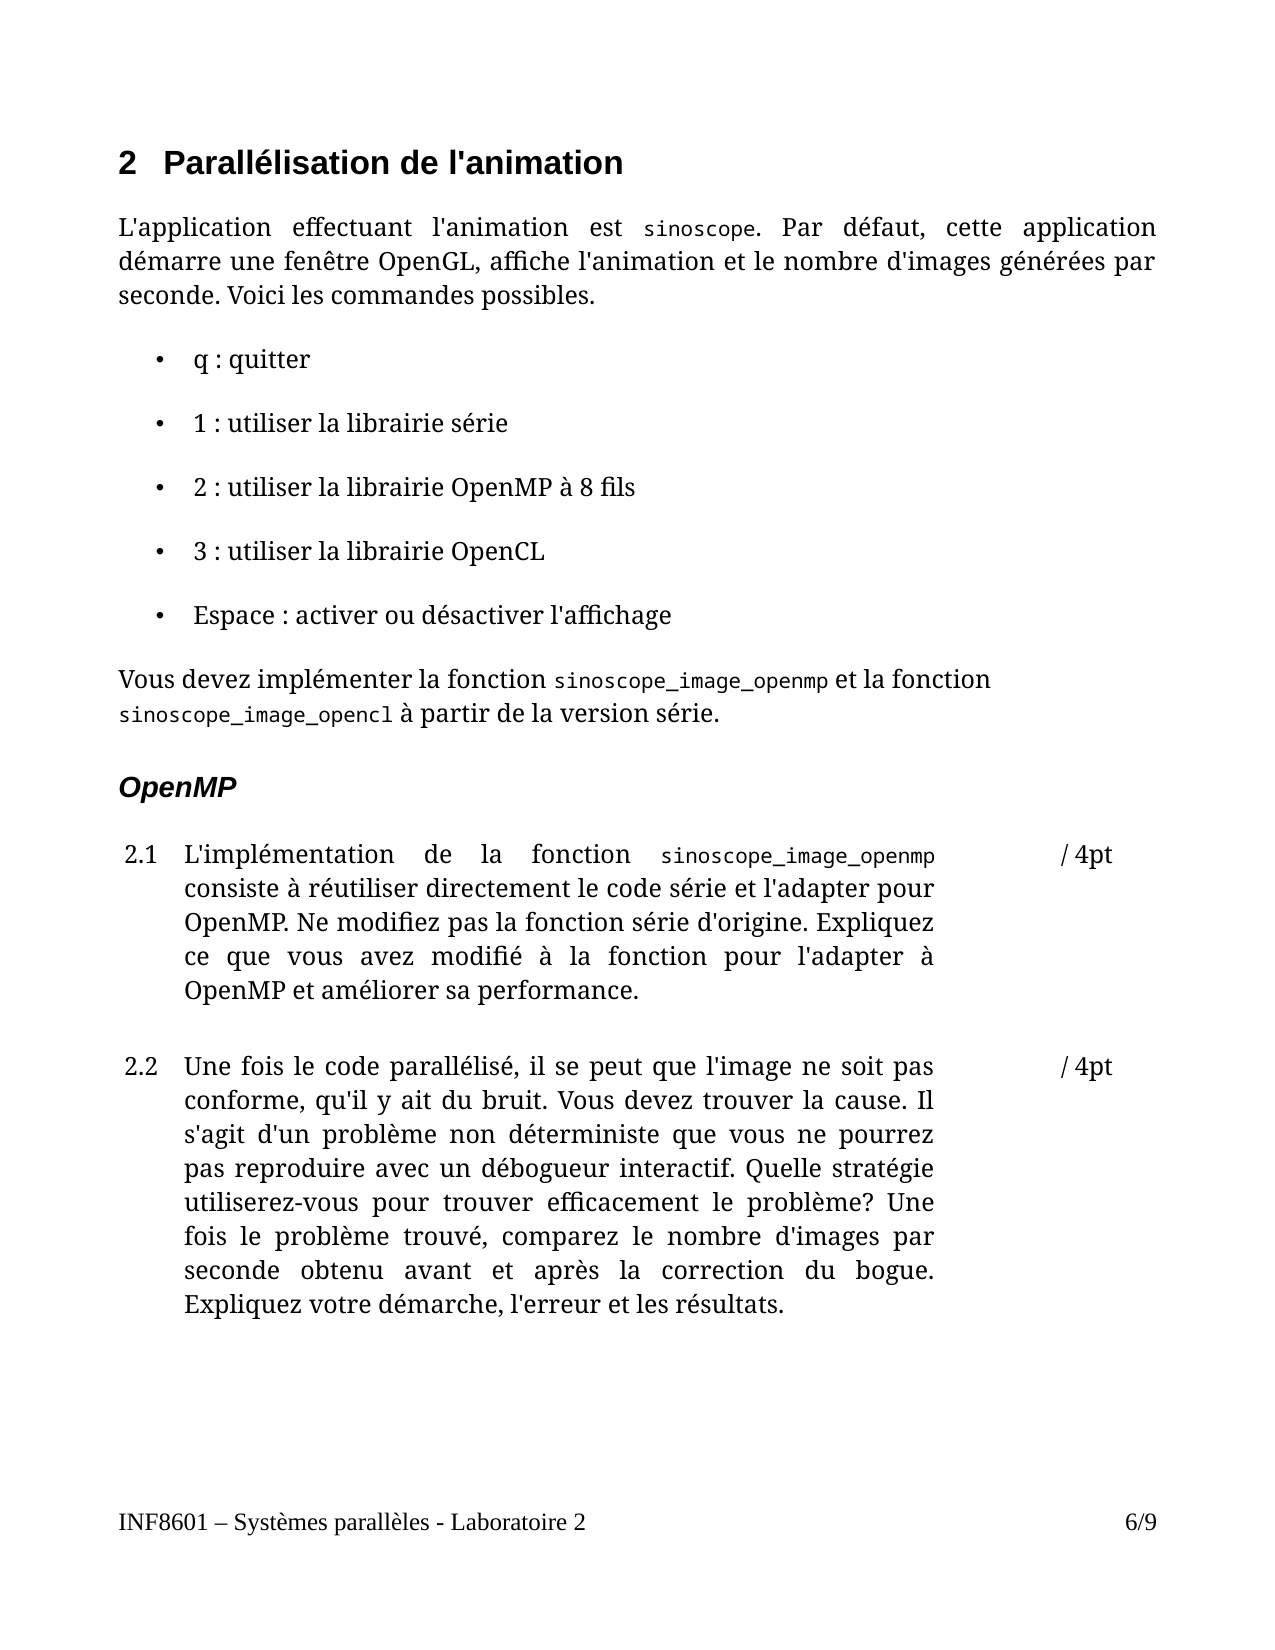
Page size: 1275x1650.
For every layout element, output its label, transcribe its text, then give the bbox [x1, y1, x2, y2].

table_cell Une fois le code parallélisé, il se peut que l'image ne soit pas conforme, qu'il y ait du bruit. Vous devez trouver la cause. Il s'agit d'un problème non déterministe que vous ne pourrez pas reproduire avec un débogueur interactif. Quelle stratégie utiliserez-vous pour trouver efficacement le problème? Une fois le problème trouvé, comparez le nombre d'images par seconde obtenu avant et après la correction du bogue. Expliquez votre démarche, l'erreur et les résultats. [118, 1028, 941, 1342]
subtitle OpenMP [118, 770, 1157, 803]
text Vous devez implémenter la fonction sinoscope_image_openmp et la fonction sinoscope_image_opencl à partir de la version série. [118, 662, 1157, 730]
list 2 : utiliser la librairie OpenMP à 8 fils [156, 469, 1157, 504]
text L'application effectuant l'animation est sinoscope. Par défaut, cette application démarre une fenêtre OpenGL, affiche l'animation et le nombre d'images générées par seconde. Voici les commandes possibles. [118, 209, 1157, 311]
list q : quitter [156, 341, 1157, 376]
list Espace : activer ou désactiver l'affichage [156, 598, 1157, 632]
list 3 : utiliser la librairie OpenCL [156, 534, 1157, 568]
table_cell / 4pt [1049, 1028, 1157, 1342]
list 1 : utiliser la librairie série [156, 406, 1157, 439]
table_header [941, 816, 1049, 1028]
table_cell [941, 1028, 1049, 1342]
table_header L'implémentation de la fonction sinoscope_image_openmp consiste à réutiliser directement le code série et l'adapter pour OpenMP. Ne modifiez pas la fonction série d'origine. Expliquez ce que vous avez modifié à la fonction pour l'adapter à OpenMP et améliorer sa performance. [118, 816, 941, 1028]
subtitle Parallélisation de l'animation [118, 143, 1157, 182]
table_header / 4pt [1049, 816, 1157, 1028]
